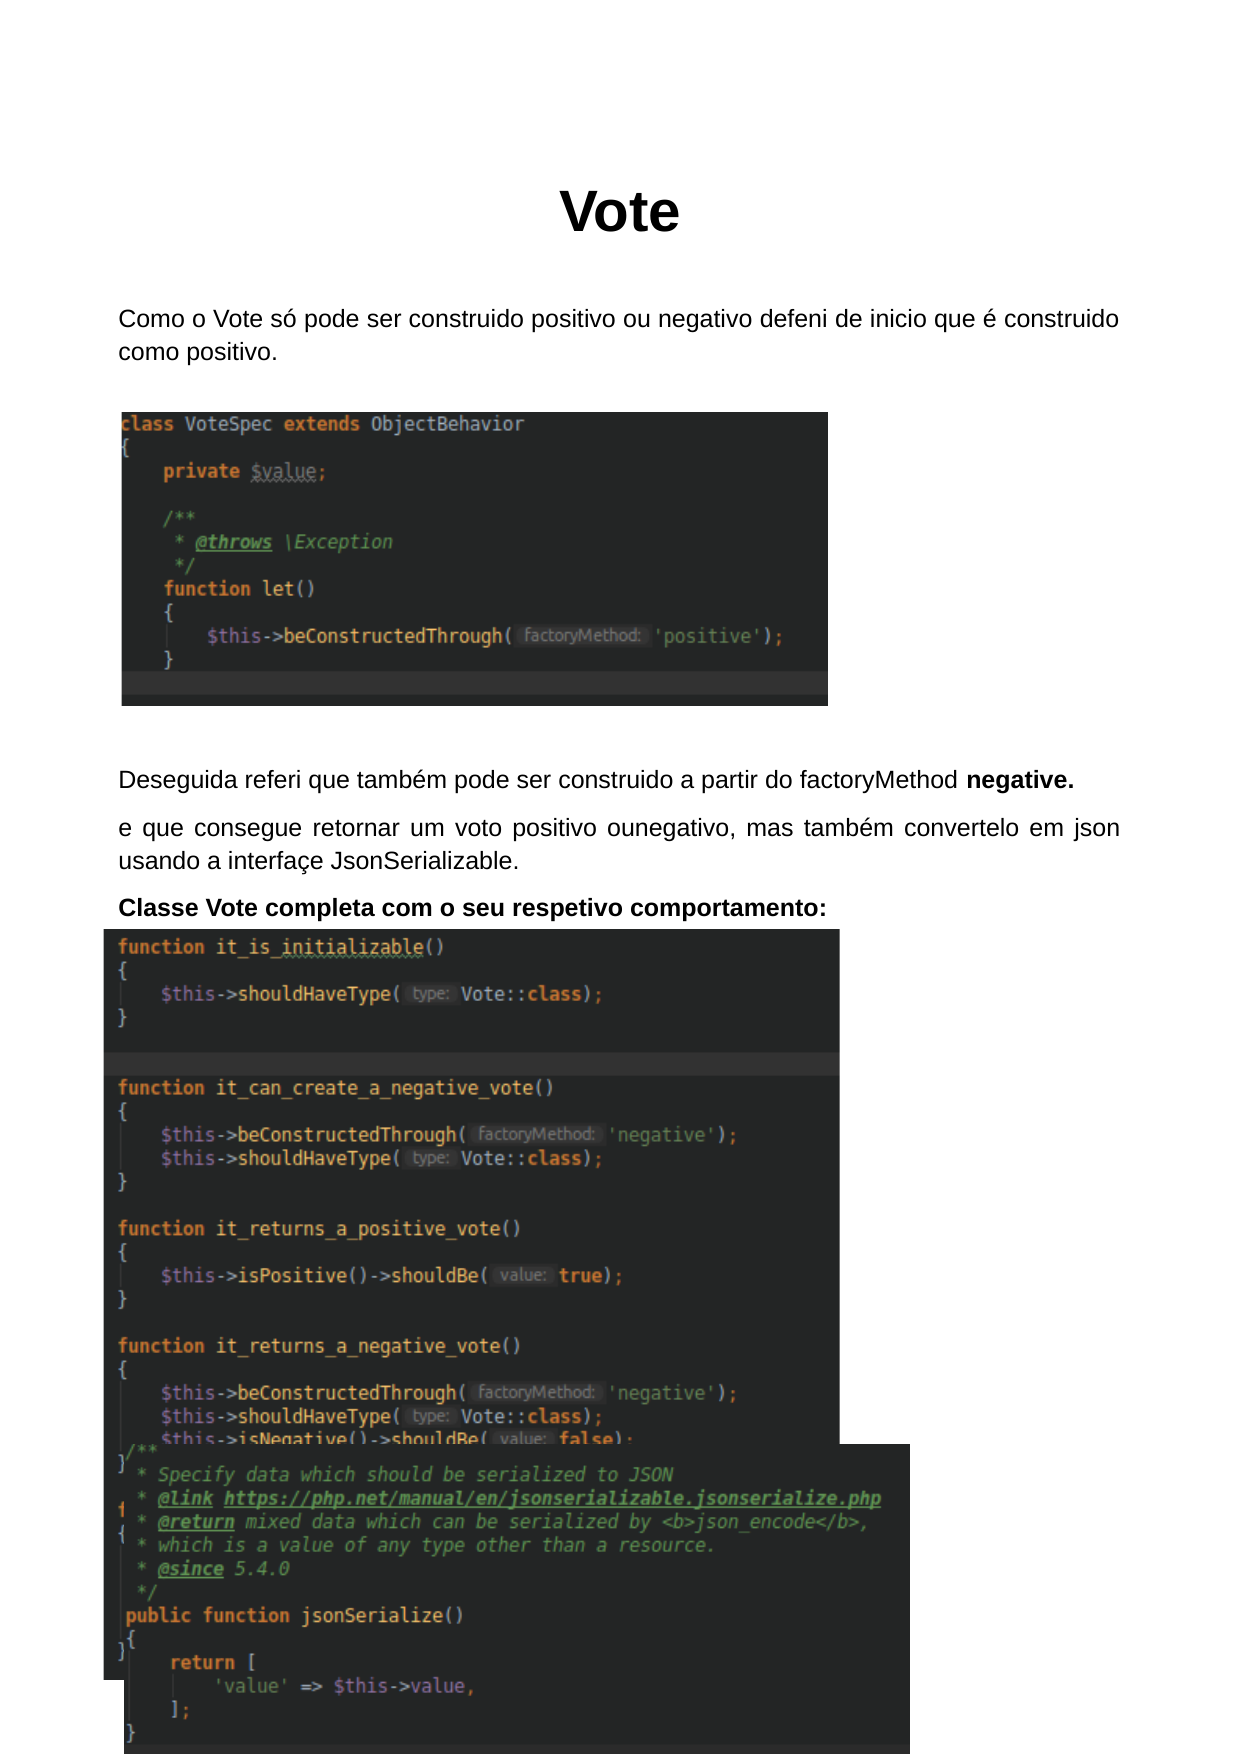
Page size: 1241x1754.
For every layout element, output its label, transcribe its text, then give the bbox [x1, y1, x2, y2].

subtitle Vote [118, 176, 1122, 243]
text Classe Vote completa com o seu respetivo comportamento: [118, 893, 1122, 922]
picture [103, 929, 910, 1754]
picture [121, 412, 828, 706]
text Como o Vote só pode ser construido positivo ou negativo defeni de inicio que é construido como positivo. [118, 303, 1122, 365]
text Deseguida referi que também pode ser construido a partir do factoryMethod negative. [118, 765, 1122, 794]
text e que consegue retornar um voto positivo ounegativo, mas também convertelo em json usando a interfaçe JsonSerializable. [118, 813, 1122, 874]
